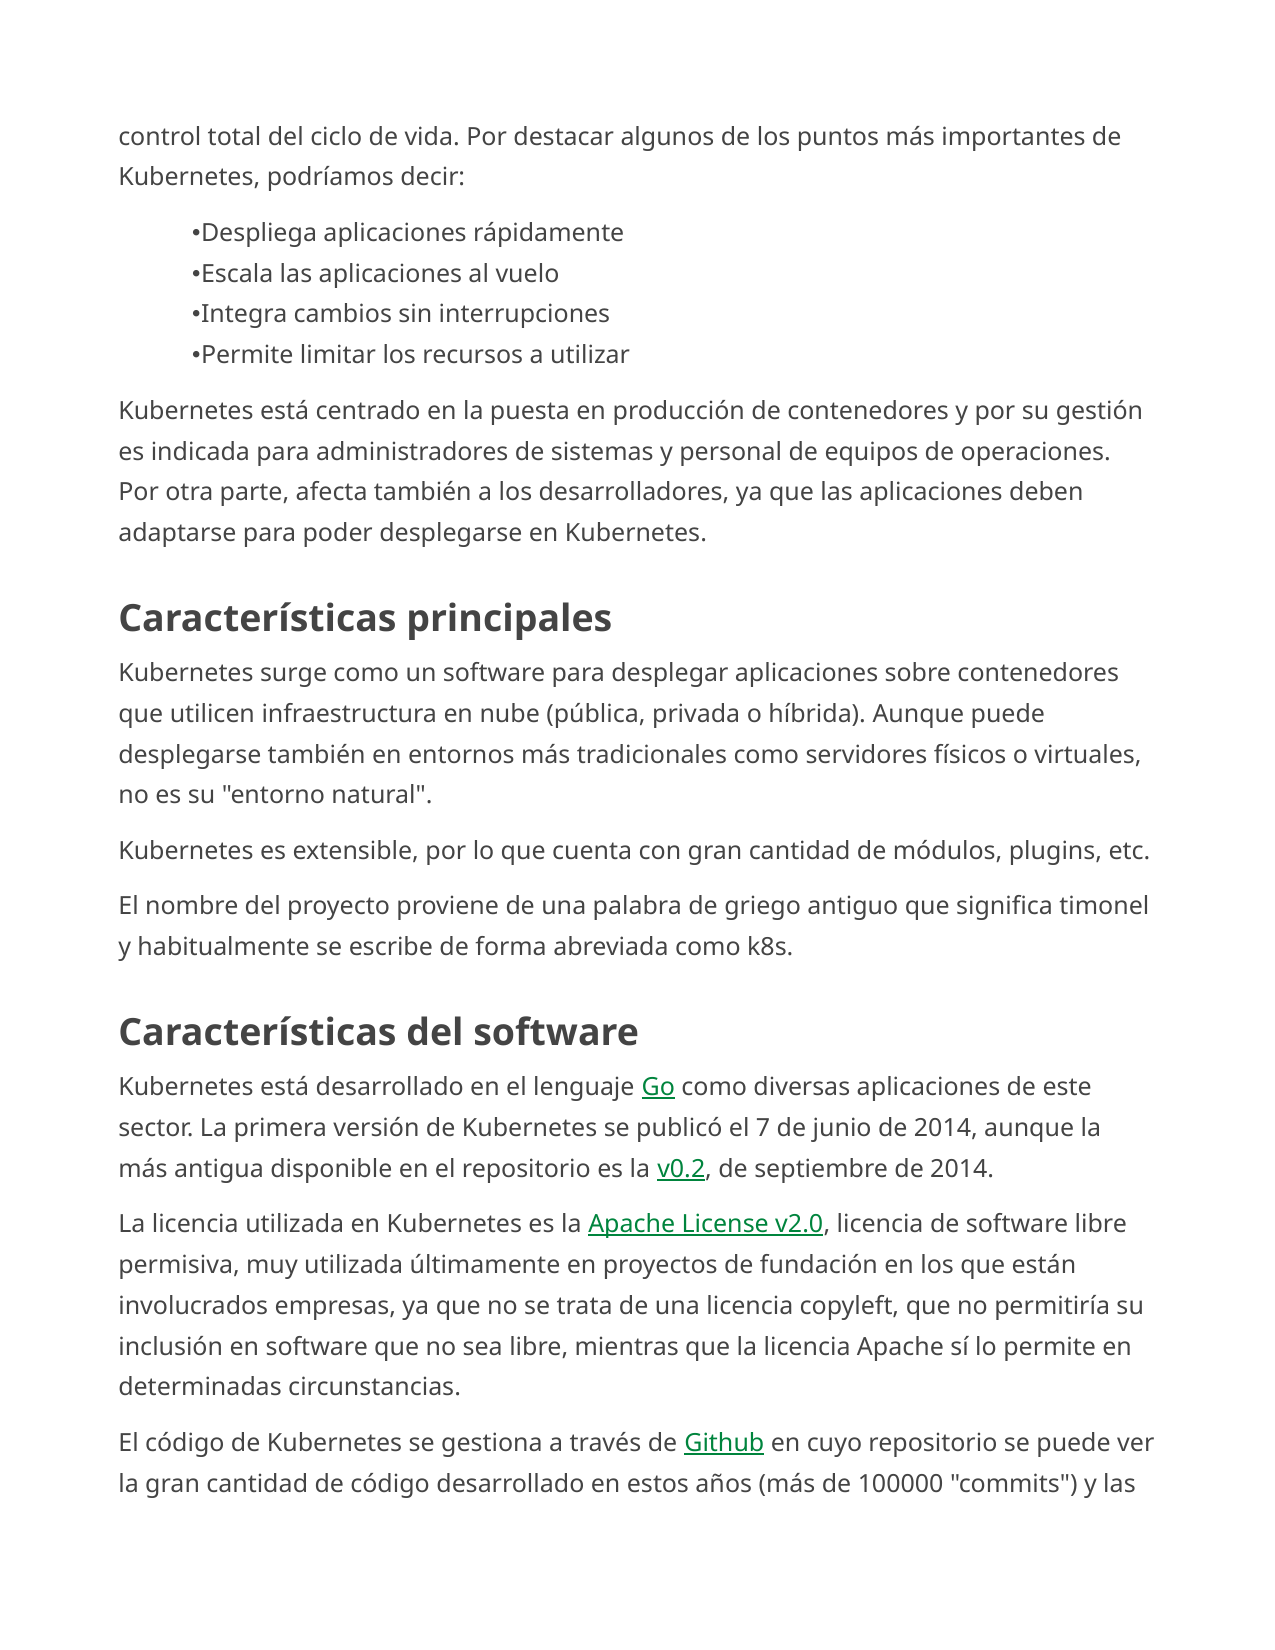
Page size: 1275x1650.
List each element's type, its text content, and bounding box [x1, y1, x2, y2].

list Escala las aplicaciones al vuelo [118, 255, 1157, 289]
list Despliega aplicaciones rápidamente [118, 214, 1157, 248]
text Kubernetes surge como un software para desplegar aplicaciones sobre contenedores que utilicen infraestructura en nube (pública, privada o híbrida). Aunque puede desplegarse también en entornos más tradicionales como servidores físicos o virtuales, no es su "entorno natural". [118, 654, 1157, 811]
text Kubernetes está desarrollado en el lenguaje Go como diversas aplicaciones de este sector. La primera versión de Kubernetes se publicó el 7 de junio de 2014, aunque la más antigua disponible en el repositorio es la v0.2, de septiembre de 2014. [118, 1068, 1157, 1184]
text Kubernetes es extensible, por lo que cuenta con gran cantidad de módulos, plugins, etc. [118, 832, 1157, 867]
text La licencia utilizada en Kubernetes es la Apache License v2.0, licencia de software libre permisiva, muy utilizada últimamente en proyectos de fundación en los que están involucrados empresas, ya que no se trata de una licencia copyleft, que no permitiría su inclusión en software que no sea libre, mientras que la licencia Apache sí lo permite en determinadas circunstancias. [118, 1206, 1157, 1403]
subtitle Características principales [118, 591, 1157, 642]
list Permite limitar los recursos a utilizar [118, 337, 1157, 371]
subtitle Características del software [118, 1005, 1157, 1056]
text El código de Kubernetes se gestiona a través de Github en cuyo repositorio se puede ver la gran cantidad de código desarrollado en estos años (más de 100000 "commits") y las [118, 1424, 1157, 1499]
list Integra cambios sin interrupciones [118, 296, 1157, 330]
text El nombre del proyecto proviene de una palabra de griego antiguo que significa timonel y habitualmente se escribe de forma abreviada como k8s. [118, 888, 1157, 963]
text Kubernetes está centrado en la puesta en producción de contenedores y por su gestión es indicada para administradores de sistemas y personal de equipos de operaciones. Por otra parte, afecta también a los desarrolladores, ya que las aplicaciones deben adaptarse para poder desplegarse en Kubernetes. [118, 392, 1157, 549]
text control total del ciclo de vida. Por destacar algunos de los puntos más importantes de Kubernetes, podríamos decir: [118, 118, 1157, 193]
